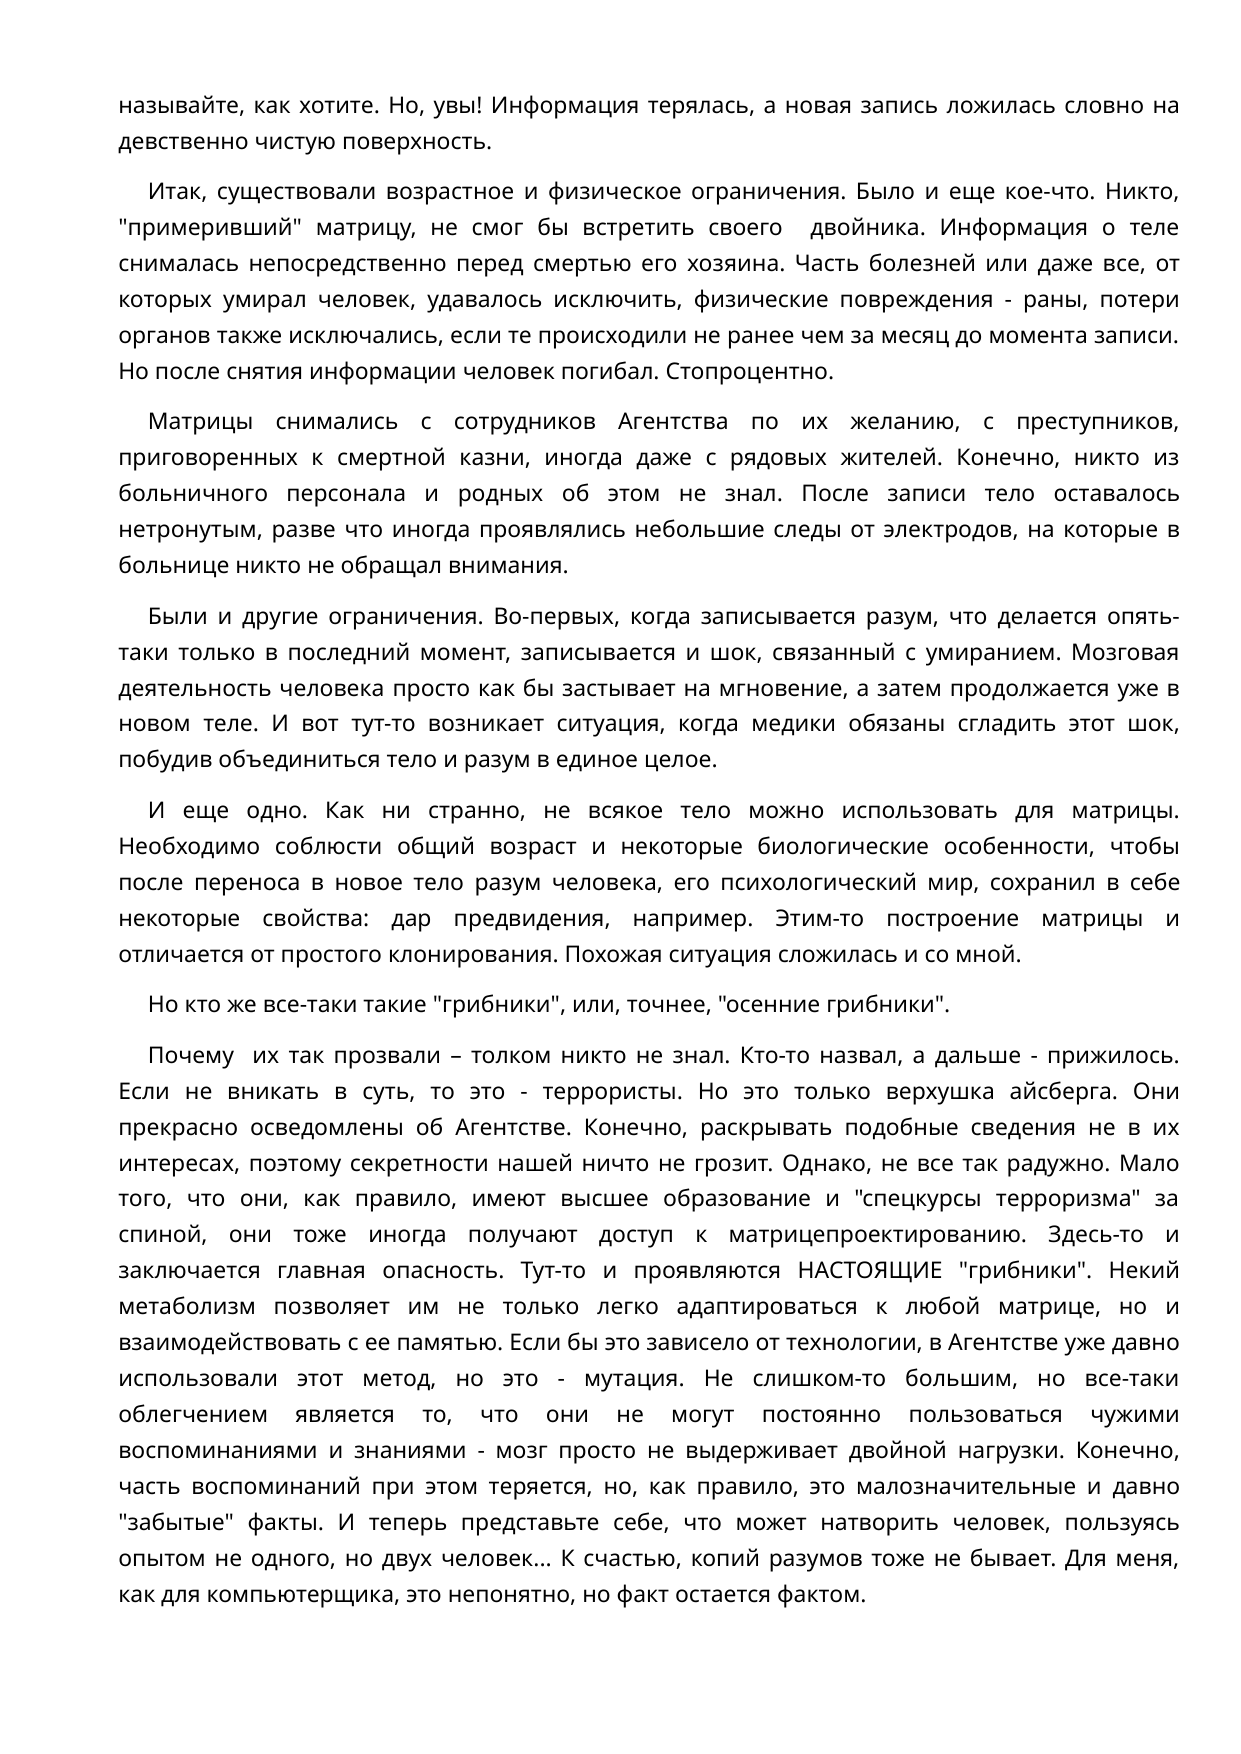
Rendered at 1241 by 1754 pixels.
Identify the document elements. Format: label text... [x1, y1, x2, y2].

text - называйте, как хотите. Но, увы! Информация терялась, а новая запись ложилась словно на девственно чистую поверхность. [118, 89, 1181, 156]
text Были и другие ограничения. Во-первых, когда записывается разум, что делается опять-таки только в последний момент, записывается и шок, связанный с умиранием. Мозговая деятельность человека просто как бы застывает на мгновение, а затем продолжается уже в новом теле. И вот тут-то возникает ситуация, когда медики обязаны сгладить этот шок, побудив объединиться тело и разум в единое целое. [118, 599, 1181, 774]
text И еще одно. Как ни странно, не всякое тело можно использовать для матрицы. Необходимо соблюсти общий возраст и некоторые биологические особенности, чтобы после переноса в новое тело разум человека, его психологический мир, сохранил в себе некоторые свойства: дар предвидения, например. Этим-то построение матрицы и отличается от простого клонирования. Похожая ситуация сложилась и со мной. [118, 794, 1181, 969]
text Матрицы снимались с сотрудников Агентства по их желанию, с преступников, приговоренных к смертной казни, иногда даже с рядовых жителей. Конечно, никто из больничного персонала и родных об этом не знал. После записи тело оставалось нетронутым, разве что иногда проявлялись небольшие следы от электродов, на которые в больнице никто не обращал внимания. [118, 405, 1181, 580]
text Итак, существовали возрастное и физическое ограничения. Было и еще кое-что. Никто, "примеривший" матрицу, не смог бы встретить своего двойника. Информация о теле снималась непосредственно перед смертью его хозяина. Часть болезней или даже все, от которых умирал человек, удавалось исключить, физические повреждения - раны, потери органов также исключались, если те происходили не ранее чем за месяц до момента записи. Но после снятия информации человек погибал. Стопроцентно. [118, 175, 1181, 386]
text Но кто же все-таки такие "грибники", или, точнее, "осенние грибники". [118, 988, 1181, 1019]
text Почему их так прозвали – толком никто не знал. Кто-то назвал, а дальше - прижилось. Если не вникать в суть, то это - террористы. Но это только верхушка айсберга. Они прекрасно осведомлены об Агентстве. Конечно, раскрывать подобные сведения не в их интересах, поэтому секретности нашей ничто не грозит. Однако, не все так радужно. Мало того, что они, как правило, имеют высшее образование и "спецкурсы терроризма" за спиной, они тоже иногда получают доступ к матрицепроектированию. Здесь-то и заключается главная опасность. Тут-то и проявляются НАСТОЯЩИЕ "грибники". Некий метаболизм позволяет им не только легко адаптироваться к любой матрице, но и взаимодействовать с ее памятью. Если бы это зависело от технологии, в Агентстве уже давно использовали этот метод, но это - мутация. Не слишком-то большим, но все-таки облегчением является то, что они не могут постоянно пользоваться чужими воспоминаниями и знаниями - мозг просто не выдерживает двойной нагрузки. Конечно, часть воспоминаний при этом теряется, но, как правило, это малозначительные и давно "забытые" факты. И теперь представьте себе, что может натворить человек, пользуясь опытом не одного, но двух человек... К счастью, копий разумов тоже не бывает. Для меня, как для компьютерщика, это непонятно, но факт остается фактом. [118, 1039, 1181, 1609]
